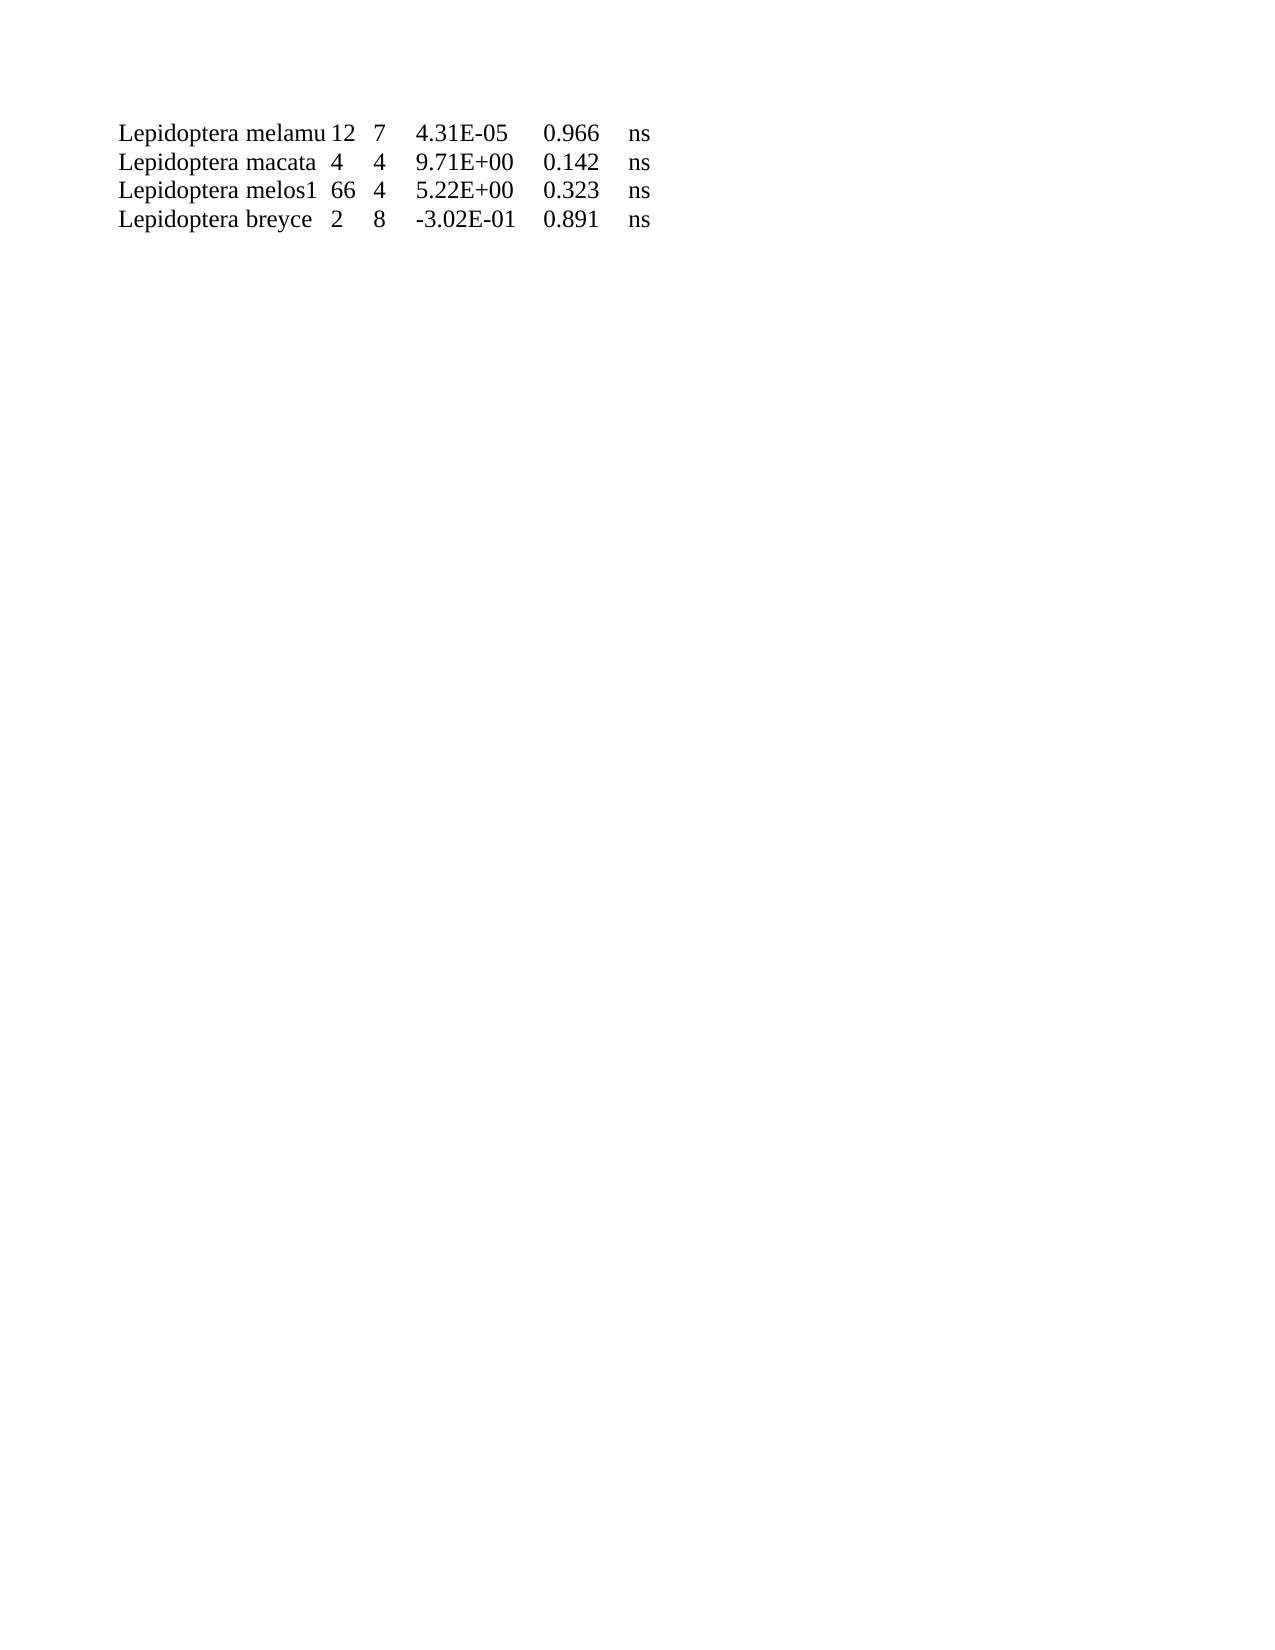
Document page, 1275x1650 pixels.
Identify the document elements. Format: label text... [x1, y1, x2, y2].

text Lepidoptera melamu 12 7 4.31E-05 0.966 ns [118, 118, 1157, 147]
text Lepidoptera macata 4 4 9.71E+00 0.142 ns [118, 147, 1157, 176]
text Lepidoptera breyce 2 8 -3.02E-01 0.891 ns [118, 204, 1157, 233]
text Lepidoptera melos1 66 4 5.22E+00 0.323 ns [118, 176, 1157, 204]
